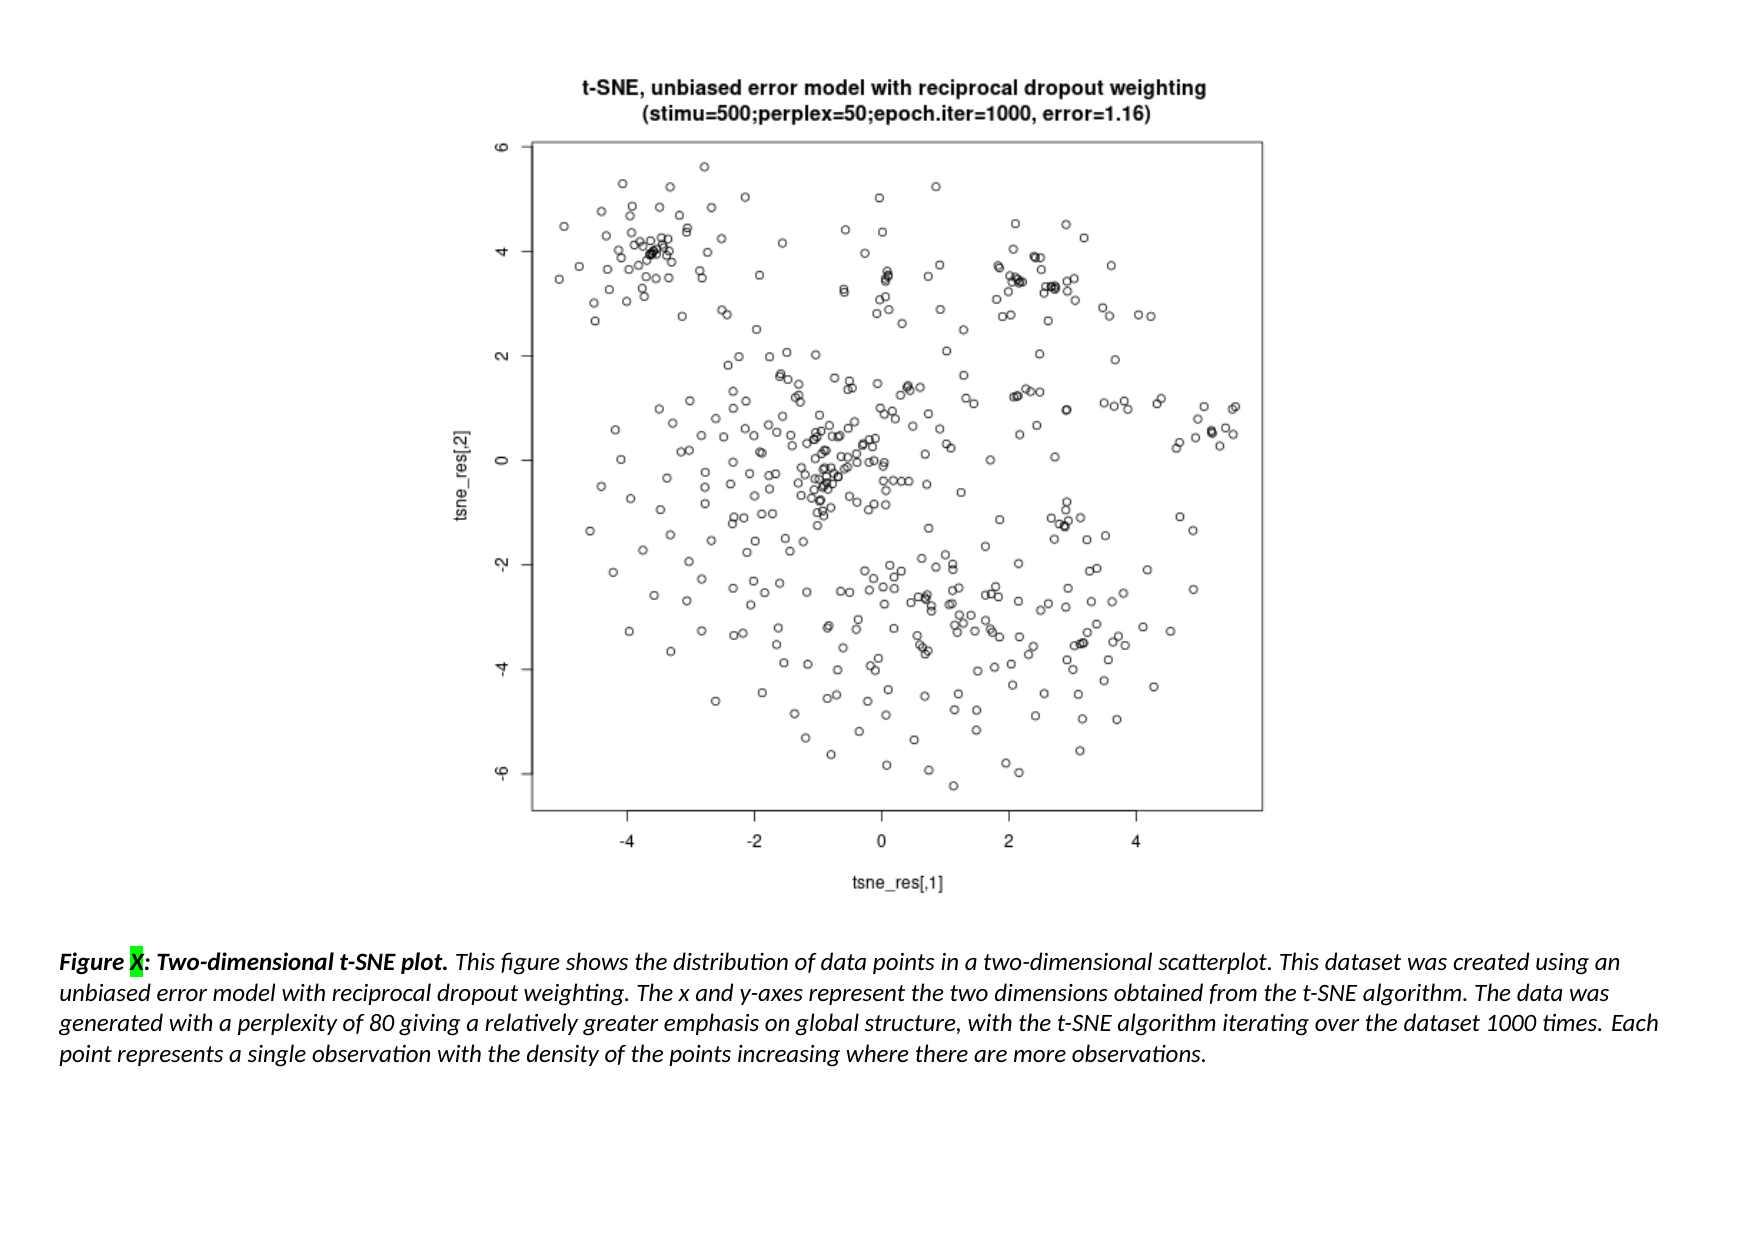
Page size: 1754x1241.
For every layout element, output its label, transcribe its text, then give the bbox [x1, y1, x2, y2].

text Figure X: Two-dimensional t-SNE plot. This figure shows the distribution of data points in a two-dimensional scatterplot. This dataset was created using an unbiased error model with reciprocal dropout weighting. The x and y-axes represent the two dimensions obtained from the t-SNE algorithm. The data was generated with a perplexity of 80 giving a relatively greater emphasis on global structure, with the t-SNE algorithm iterating over the dataset 1000 times. Each point represents a single observation with the density of the points increasing where there are more observations. [59, 946, 1695, 1068]
picture [448, 59, 1306, 916]
